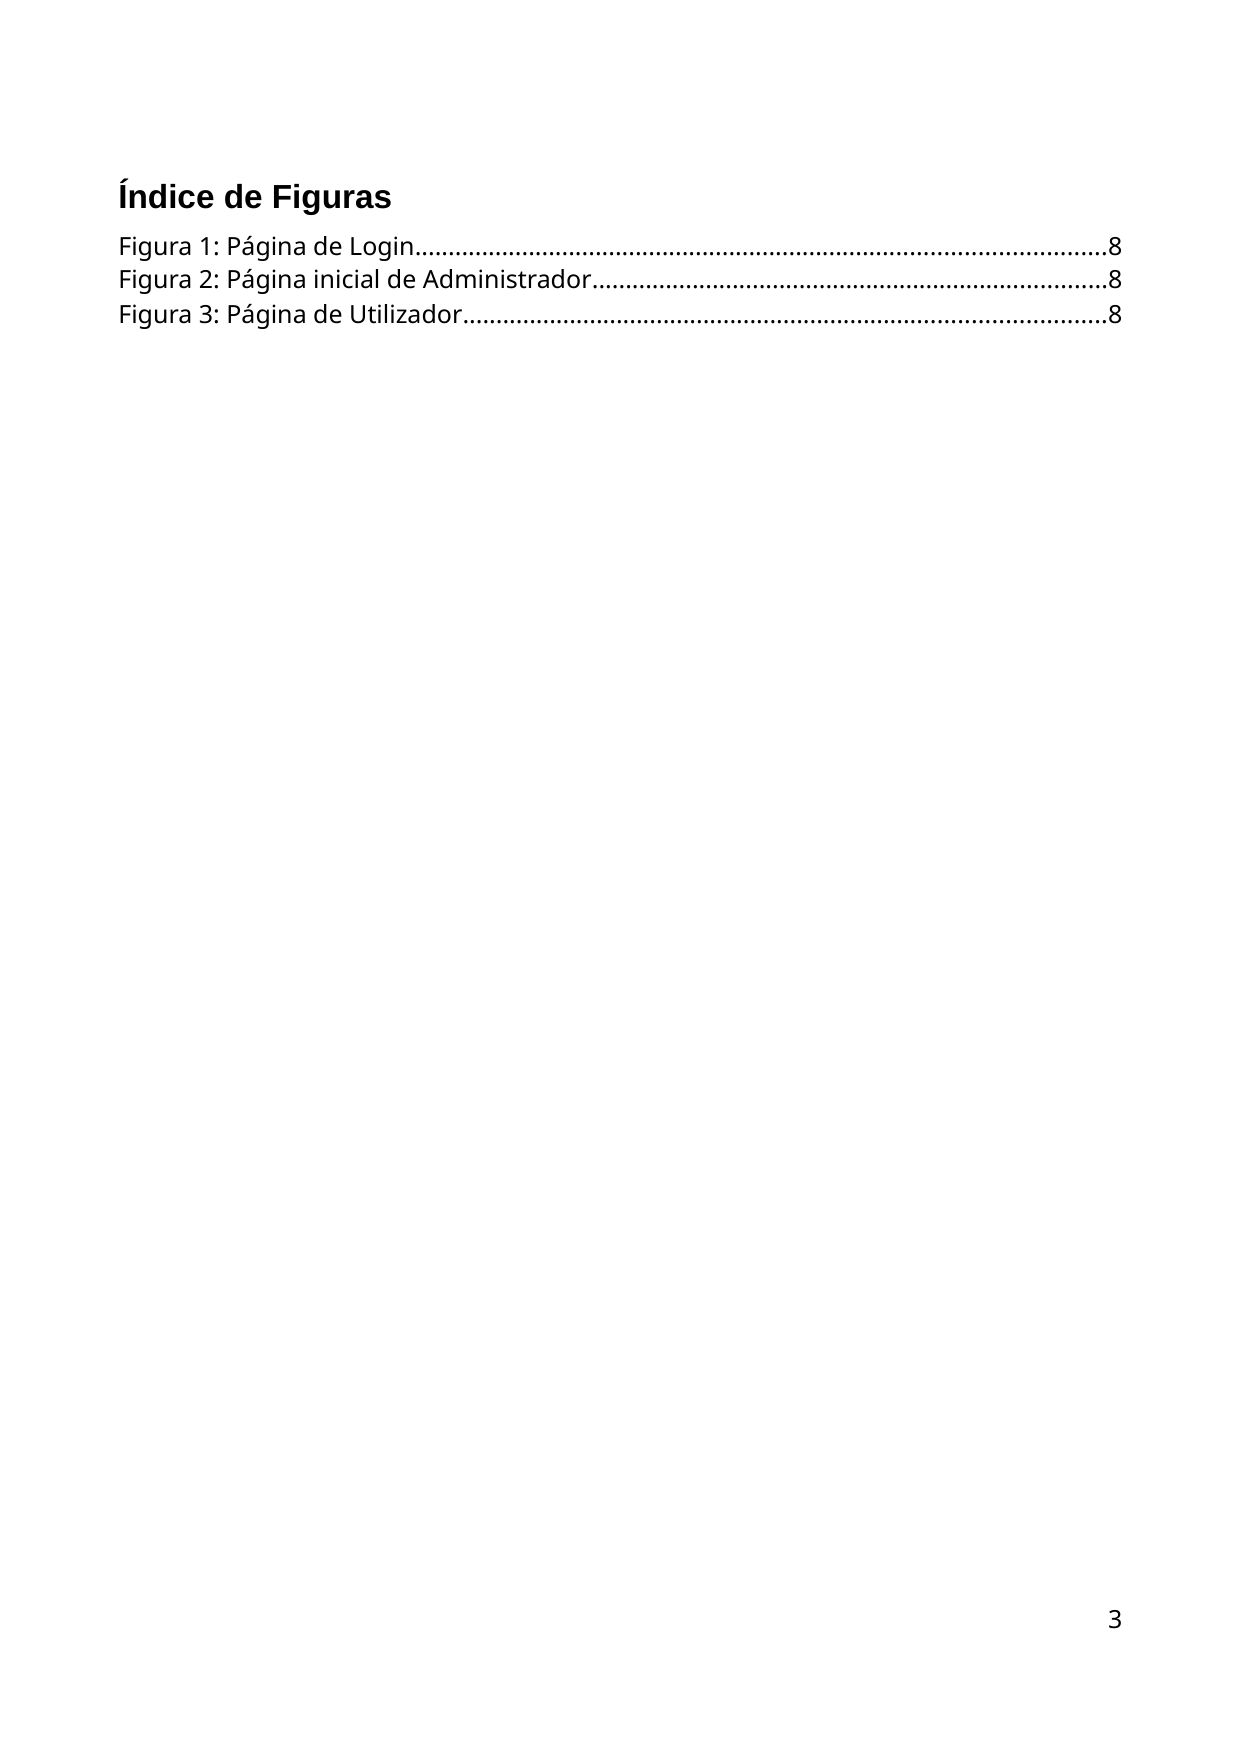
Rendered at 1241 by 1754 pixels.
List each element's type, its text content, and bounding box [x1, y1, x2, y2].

subtitle Índice de Figuras [118, 177, 1122, 216]
text Figura 3: Página de Utilizador 8 [118, 296, 1122, 330]
text Figura 1: Página de Login 8 [118, 228, 1122, 262]
text Figura 2: Página inicial de Administrador 8 [118, 262, 1122, 296]
